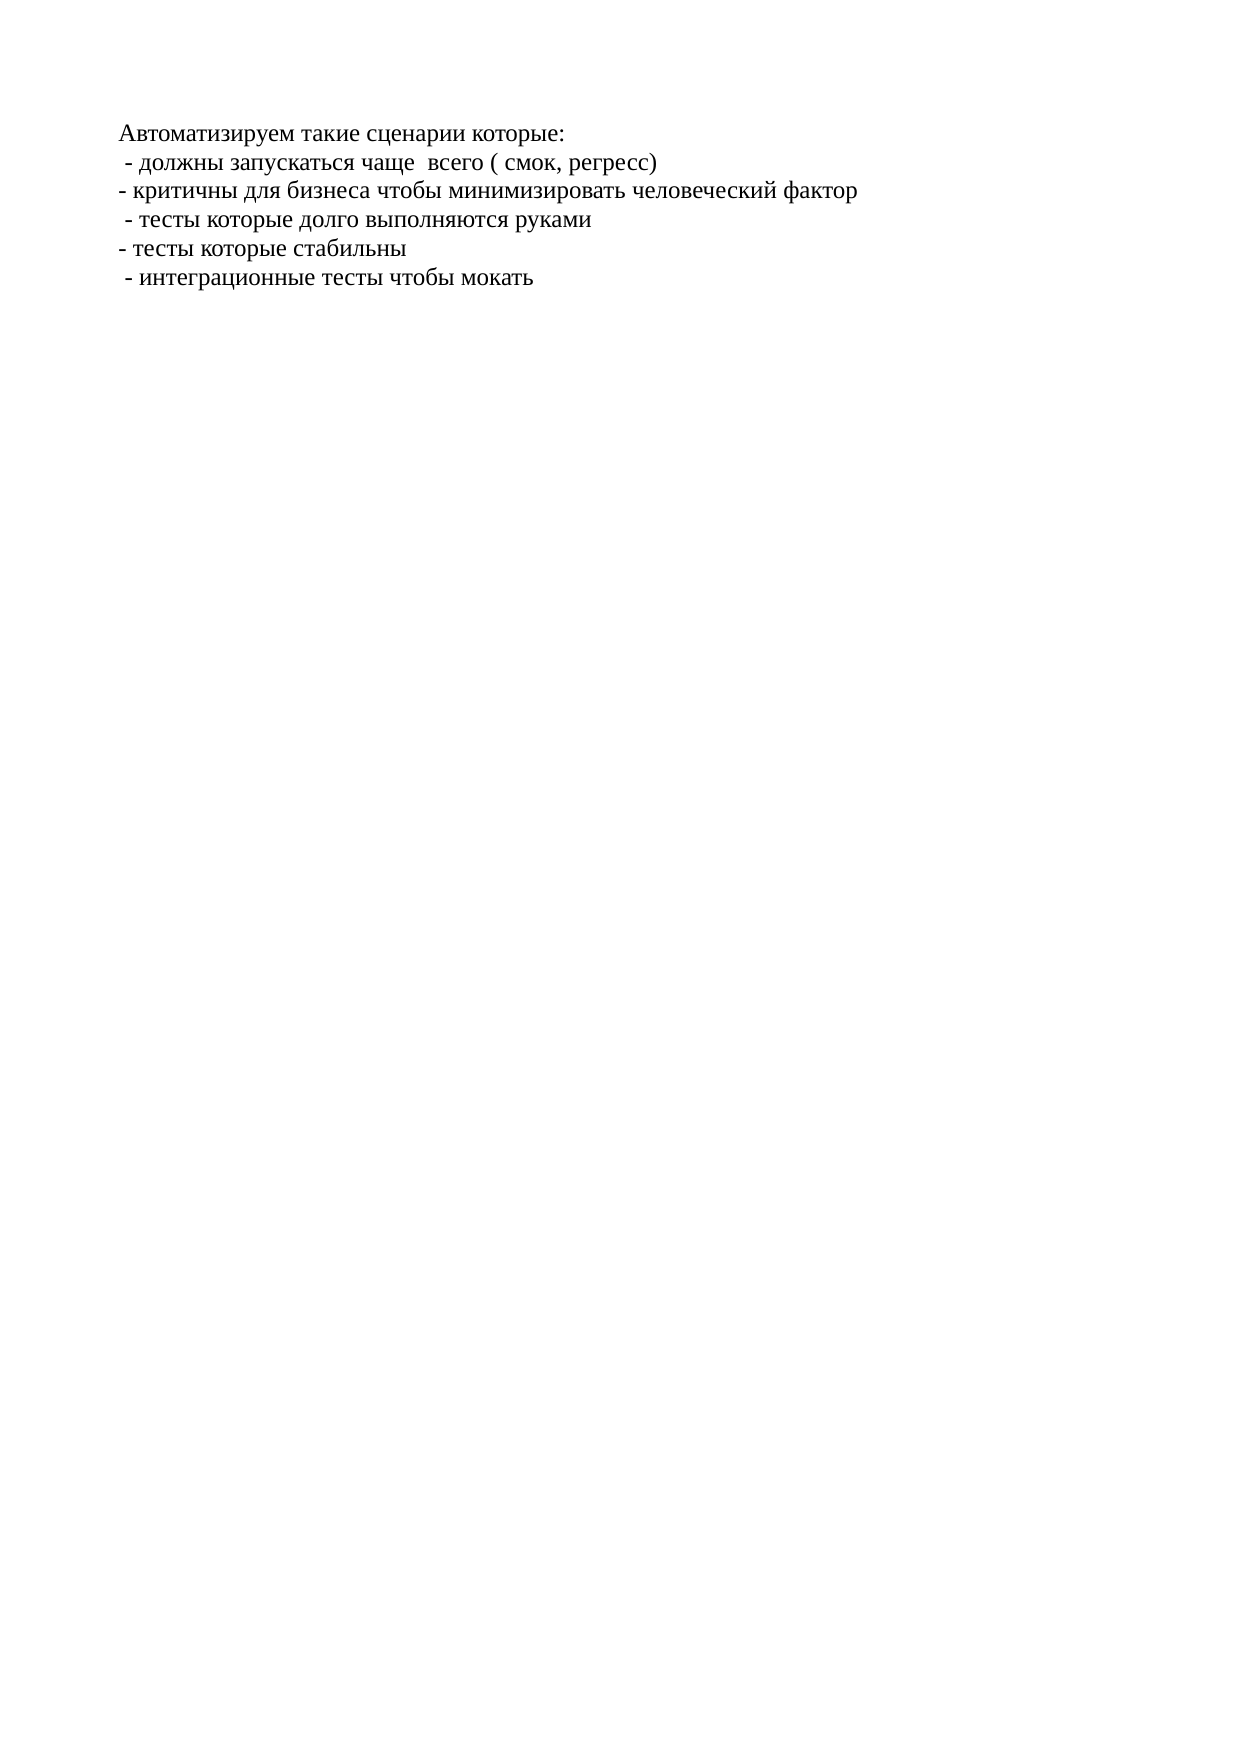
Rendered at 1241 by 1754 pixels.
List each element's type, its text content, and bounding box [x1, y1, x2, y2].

text Автоматизируем такие сценарии которые: - должны запускаться чаще всего ( смок, регресс) [118, 118, 1122, 176]
text - интеграционные тесты чтобы мокать [118, 262, 1122, 291]
text - тесты которые стабильны [118, 233, 1122, 262]
text - критичны для бизнеса чтобы минимизировать человеческий фактор - тесты которые долго выполняются руками [118, 176, 1122, 233]
